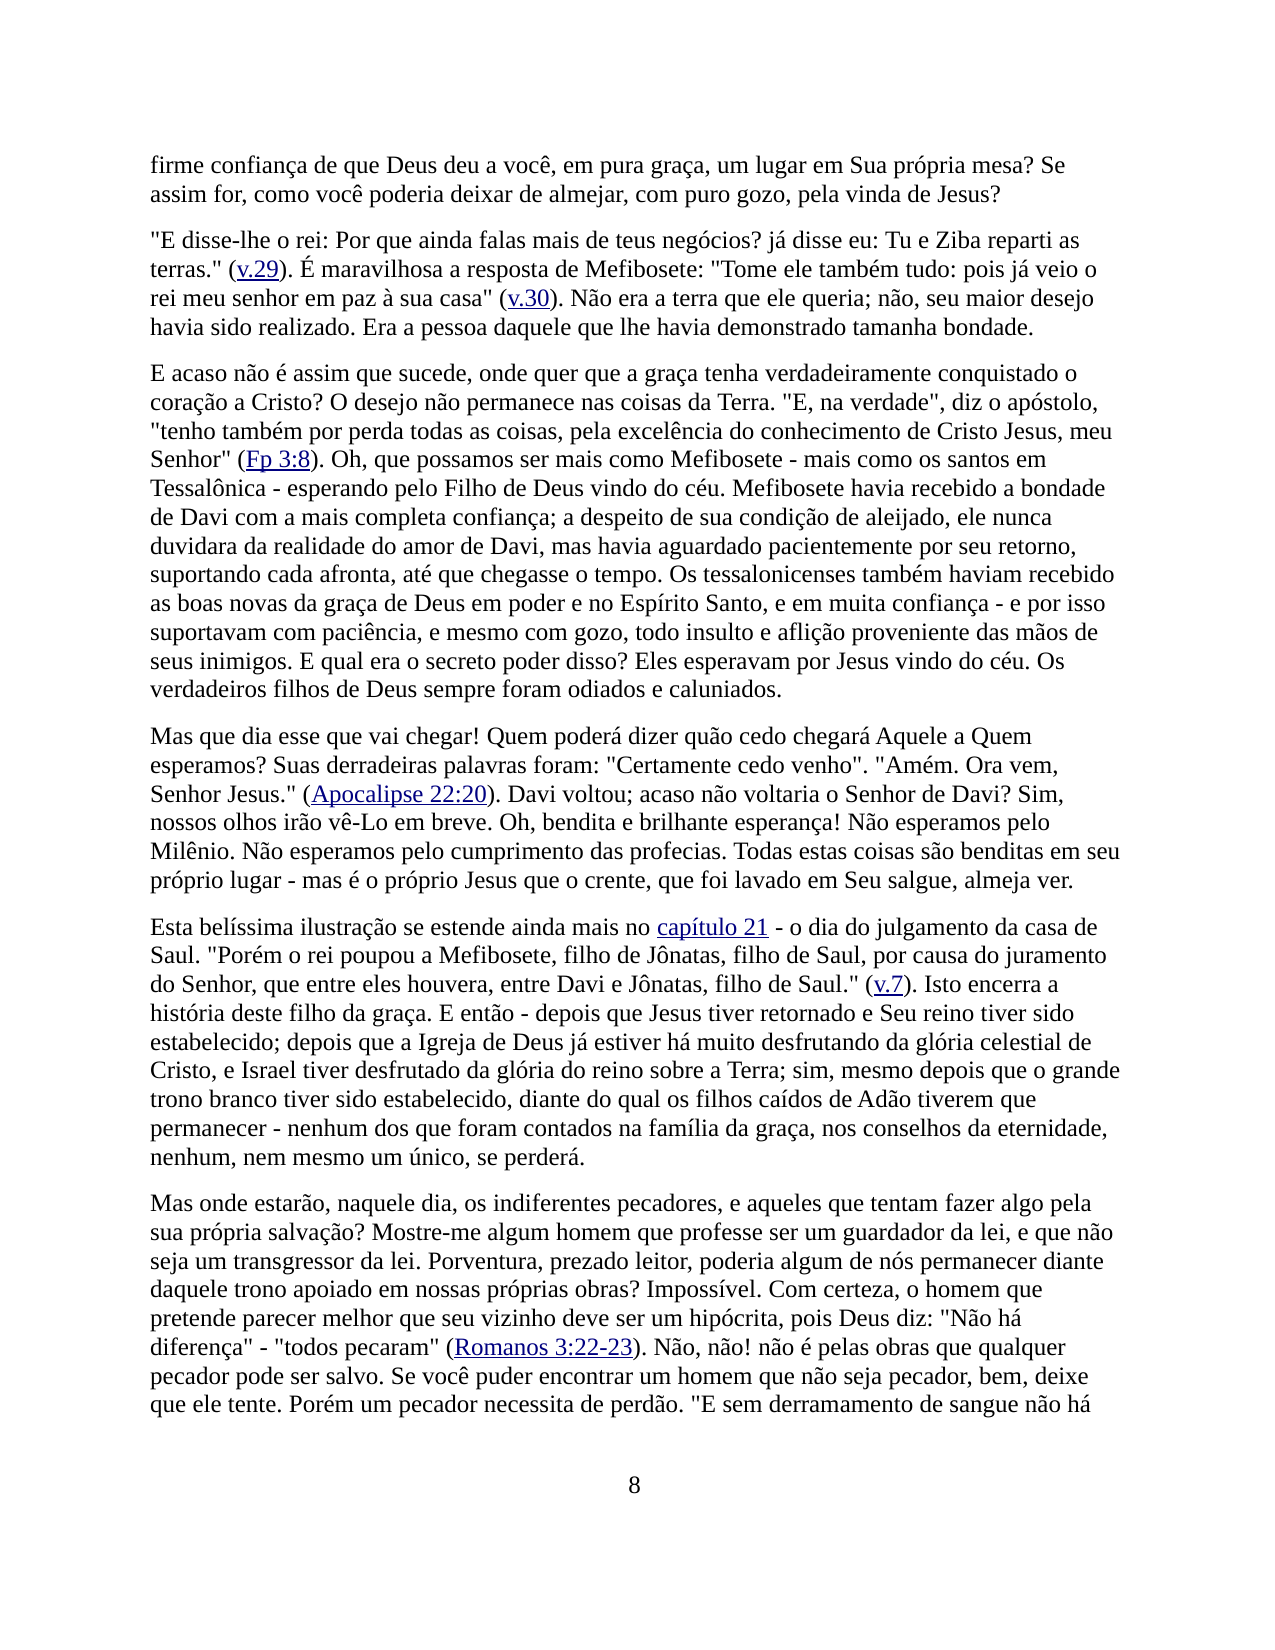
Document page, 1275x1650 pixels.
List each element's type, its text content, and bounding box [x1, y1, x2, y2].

text Esta belíssima ilustração se estende ainda mais no capítulo 21 - o dia do julgamento da casa de Saul. "Porém o rei poupou a Mefibosete, filho de Jônatas, filho de Saul, por causa do juramento do Senhor, que entre eles houvera, entre Davi e Jônatas, filho de Saul." (v.7). Isto encerra a história deste filho da graça. E então - depois que Jesus tiver retornado e Seu reino tiver sido estabelecido; depois que a Igreja de Deus já estiver há muito desfrutando da glória celestial de Cristo, e Israel tiver desfrutado da glória do reino sobre a Terra; sim, mesmo depois que o grande trono branco tiver sido estabelecido, diante do qual os filhos caídos de Adão tiverem que permanecer - nenhum dos que foram contados na família da graça, nos conselhos da eternidade, nenhum, nem mesmo um único, se perderá. [150, 912, 1125, 1170]
text firme confiança de que Deus deu a você, em pura graça, um lugar em Sua própria mesa? Se assim for, como você poderia deixar de almejar, com puro gozo, pela vinda de Jesus? [150, 150, 1125, 207]
text E acaso não é assim que sucede, onde quer que a graça tenha verdadeiramente conquistado o coração a Cristo? O desejo não permanece nas coisas da Terra. "E, na verdade", diz o apóstolo, "tenho também por perda todas as coisas, pela excelência do conhecimento de Cristo Jesus, meu Senhor" (Fp 3:8). Oh, que possamos ser mais como Mefibosete - mais como os santos em Tessalônica - esperando pelo Filho de Deus vindo do céu. Mefibosete havia recebido a bondade de Davi com a mais completa confiança; a despeito de sua condição de aleijado, ele nunca duvidara da realidade do amor de Davi, mas havia aguardado pacientemente por seu retorno, suportando cada afronta, até que chegasse o tempo. Os tessalonicenses também haviam recebido as boas novas da graça de Deus em poder e no Espírito Santo, e em muita confiança - e por isso suportavam com paciência, e mesmo com gozo, todo insulto e aflição proveniente das mãos de seus inimigos. E qual era o secreto poder disso? Eles esperavam por Jesus vindo do céu. Os verdadeiros filhos de Deus sempre foram odiados e caluniados. [150, 358, 1125, 703]
text Mas que dia esse que vai chegar! Quem poderá dizer quão cedo chegará Aquele a Quem esperamos? Suas derradeiras palavras foram: "Certamente cedo venho". "Amém. Ora vem, Senhor Jesus." (Apocalipse 22:20). Davi voltou; acaso não voltaria o Senhor de Davi? Sim, nossos olhos irão vê-Lo em breve. Oh, bendita e brilhante esperança! Não esperamos pelo Milênio. Não esperamos pelo cumprimento das profecias. Todas estas coisas são benditas em seu próprio lugar - mas é o próprio Jesus que o crente, que foi lavado em Seu salgue, almeja ver. [150, 721, 1125, 894]
text Mas onde estarão, naquele dia, os indiferentes pecadores, e aqueles que tentam fazer algo pela sua própria salvação? Mostre-me algum homem que professe ser um guardador da lei, e que não seja um transgressor da lei. Porventura, prezado leitor, poderia algum de nós permanecer diante daquele trono apoiado em nossas próprias obras? Impossível. Com certeza, o homem que pretende parecer melhor que seu vizinho deve ser um hipócrita, pois Deus diz: "Não há diferença" - "todos pecaram" (Romanos 3:22-23). Não, não! não é pelas obras que qualquer pecador pode ser salvo. Se você puder encontrar um homem que não seja pecador, bem, deixe que ele tente. Porém um pecador necessita de perdão. "E sem derramamento de sangue não há [150, 1188, 1125, 1418]
text "E disse-lhe o rei: Por que ainda falas mais de teus negócios? já disse eu: Tu e Ziba reparti as terras." (v.29). É maravilhosa a resposta de Mefibosete: "Tome ele também tudo: pois já veio o rei meu senhor em paz à sua casa" (v.30). Não era a terra que ele queria; não, seu maior desejo havia sido realizado. Era a pessoa daquele que lhe havia demonstrado tamanha bondade. [150, 225, 1125, 340]
